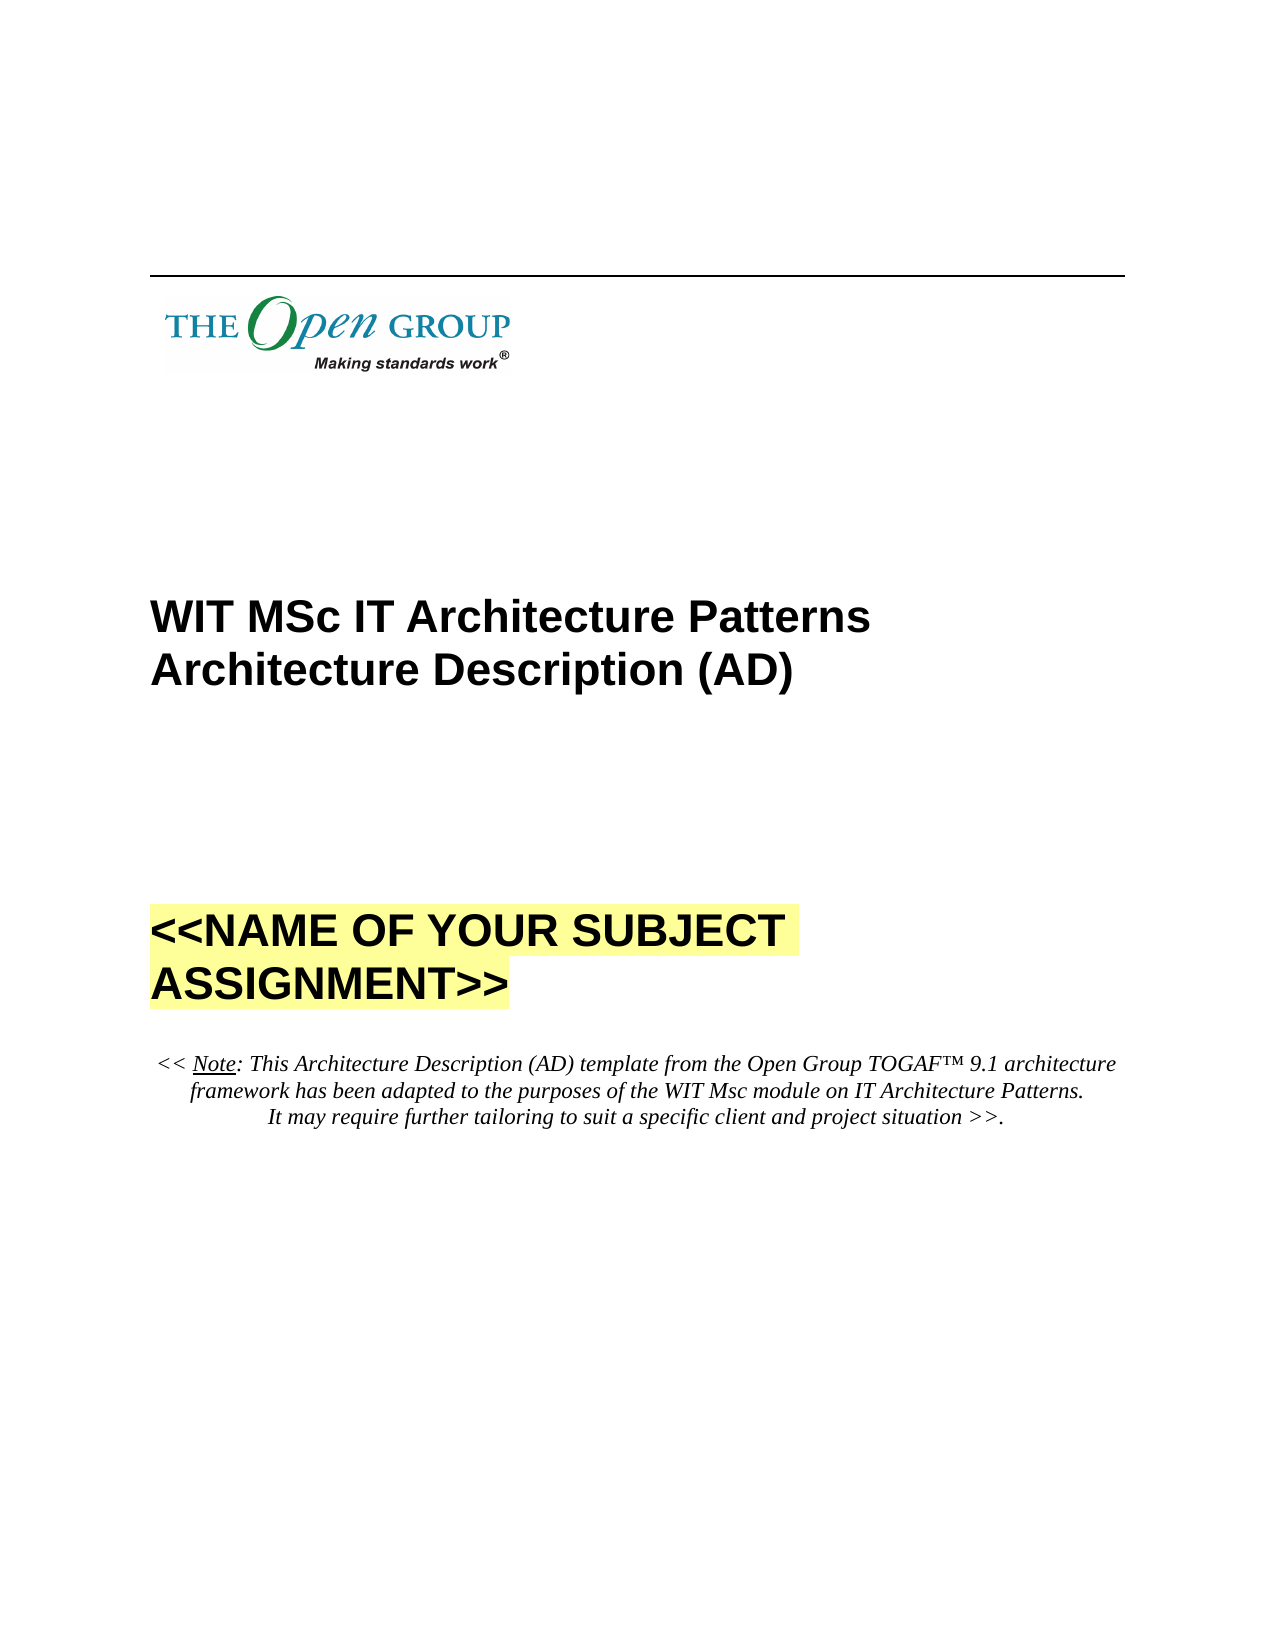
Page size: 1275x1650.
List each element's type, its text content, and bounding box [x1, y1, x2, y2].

picture [165, 296, 510, 374]
text << Note: This Architecture Description (AD) template from the Open Group TOGAF™ 9.1 architecture framework has been adapted to the purposes of the WIT Msc module on IT Architecture Patterns. It may require further tailoring to suit a specific client and project situation >>. [150, 1051, 1125, 1129]
title WIT MSc IT Architecture Patterns Architecture Description (AD) [150, 590, 1125, 695]
title <<NAME OF YOUR SUBJECT ASSIGNMENT>> [150, 903, 1125, 1009]
